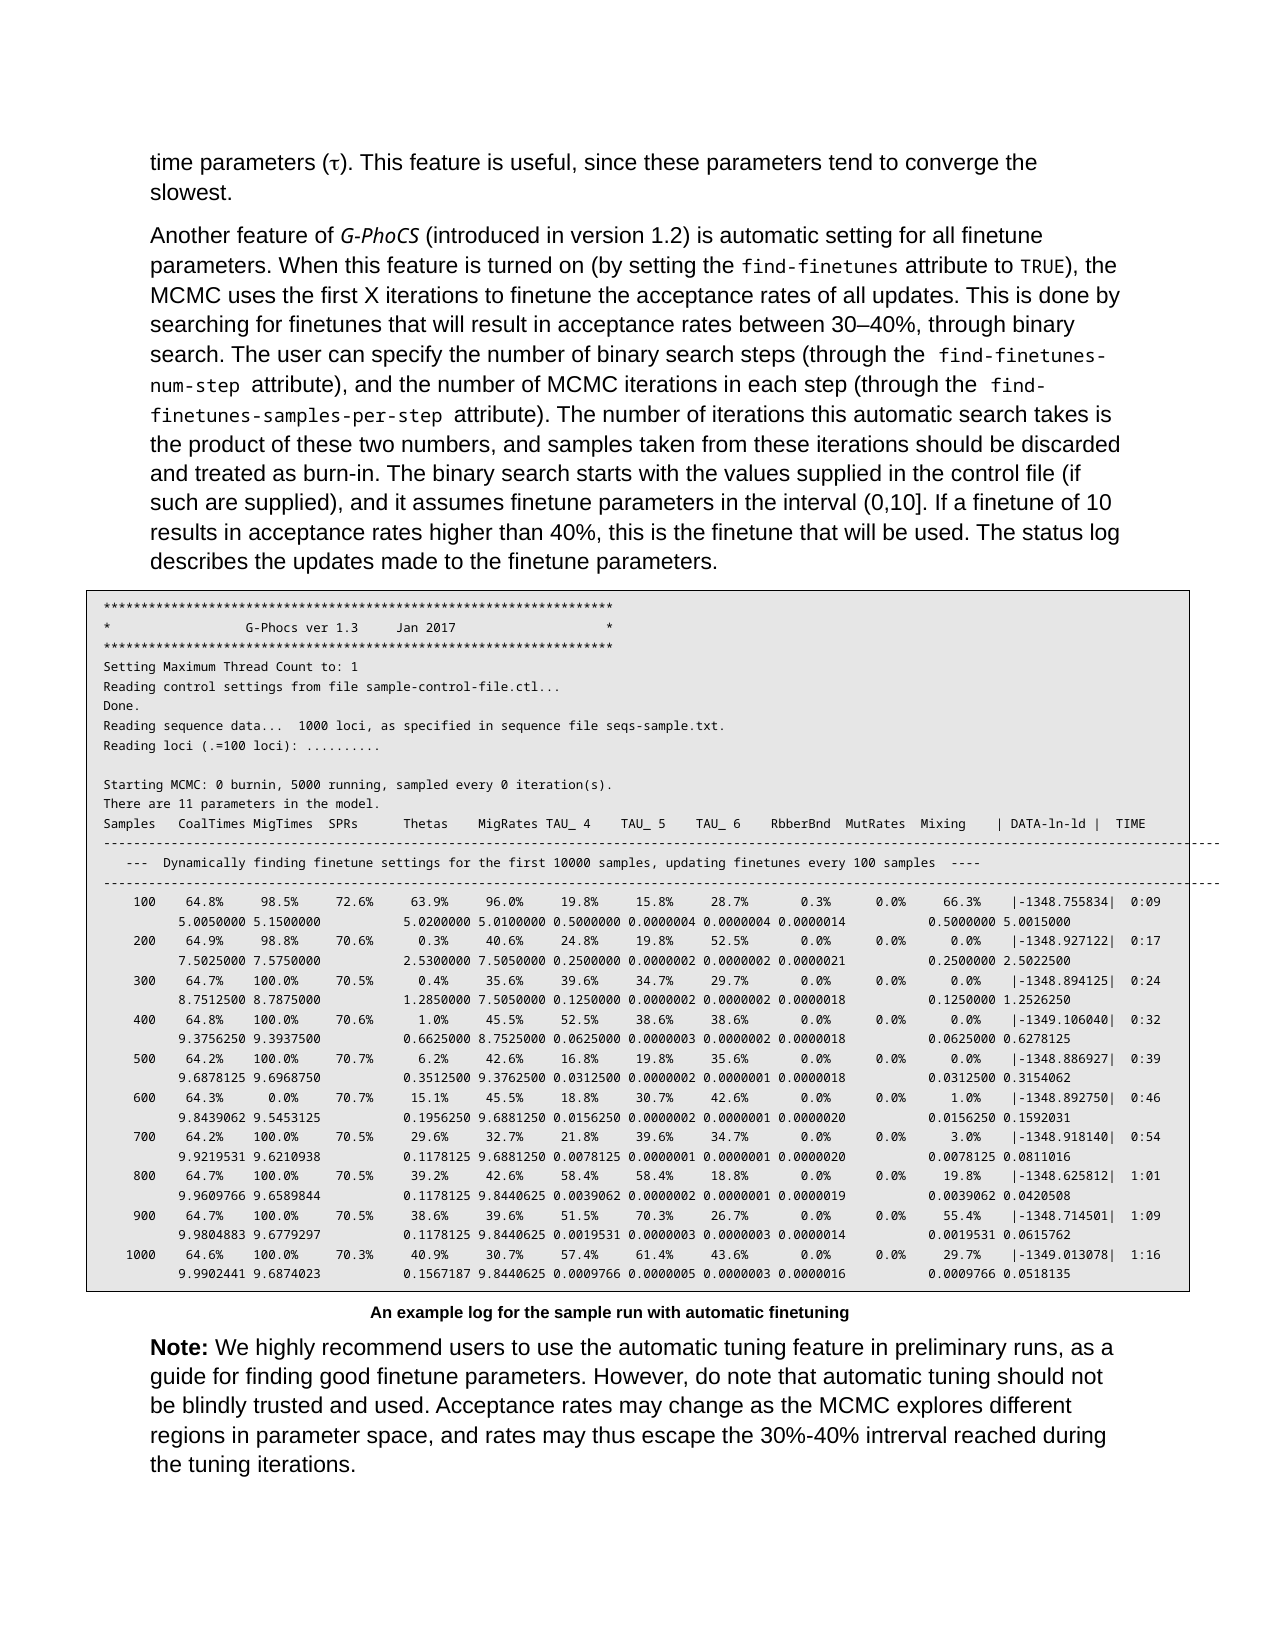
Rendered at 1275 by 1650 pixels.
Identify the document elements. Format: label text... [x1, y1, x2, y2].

text 9.9902441 9.6874023 0.1567187 9.8440625 0.0009766 0.0000005 0.0000003 0.0000016 0.0009766 0.0518135 [103, 1265, 1189, 1282]
text An example log for the sample run with automatic finetuning [94, 1292, 1125, 1322]
text 400 64.8% 100.0% 70.6% 1.0% 45.5% 52.5% 38.6% 38.6% 0.0% 0.0% 0.0% |-1349.106040| 0:32 [103, 1011, 1189, 1028]
text Done. [103, 697, 1189, 714]
text 600 64.3% 0.0% 70.7% 15.1% 45.5% 18.8% 30.7% 42.6% 0.0% 0.0% 1.0% |-1348.892750| 0:46 [103, 1089, 1189, 1106]
text 800 64.7% 100.0% 70.5% 39.2% 42.6% 58.4% 58.4% 18.8% 0.0% 0.0% 19.8% |-1348.625812| 1:01 [103, 1167, 1189, 1184]
text 9.6878125 9.6968750 0.3512500 9.3762500 0.0312500 0.0000002 0.0000001 0.0000018 0.0312500 0.3154062 [103, 1069, 1189, 1087]
text --- Dynamically finding finetune settings for the first 10000 samples, updating finetunes every 100 samples ---- [103, 854, 1189, 871]
text Another feature of G-PhoCS (introduced in version 1.2) is automatic setting for all finetune parameters. When this feature is turned on (by setting the find-finetunes attribute to TRUE), the MCMC uses the first X iterations to finetune the acceptance rates of all updates. This is done by searching for finetunes that will result in acceptance rates between 30–40%, through binary search. The user can specify the number of binary search steps (through the find-finetunes-num-step attribute), and the number of MCMC iterations in each step (through the find-finetunes-samples-per-step attribute). The number of iterations this automatic search takes is the product of these two numbers, and samples taken from these iterations should be discarded and treated as burn-in. The binary search starts with the values supplied in the control file (if such are supplied), and it assumes finetune parameters in the interval (0,10]. If a finetune of 10 results in acceptance rates higher than 40%, this is the finetune that will be used. The status log describes the updates made to the finetune parameters. [150, 221, 1125, 574]
text Reading sequence data... 1000 loci, as specified in sequence file seqs-sample.txt. [103, 717, 1189, 734]
text 9.8439062 9.5453125 0.1956250 9.6881250 0.0156250 0.0000002 0.0000001 0.0000020 0.0156250 0.1592031 [103, 1109, 1189, 1126]
text 900 64.7% 100.0% 70.5% 38.6% 39.6% 51.5% 70.3% 26.7% 0.0% 0.0% 55.4% |-1348.714501| 1:09 [103, 1207, 1189, 1224]
text ******************************************************************** [103, 639, 1189, 656]
text 9.9219531 9.6210938 0.1178125 9.6881250 0.0078125 0.0000001 0.0000001 0.0000020 0.0078125 0.0811016 [103, 1148, 1189, 1165]
text [94, 578, 1125, 590]
text Setting Maximum Thread Count to: 1 [103, 658, 1189, 675]
text 700 64.2% 100.0% 70.5% 29.6% 32.7% 21.8% 39.6% 34.7% 0.0% 0.0% 3.0% |-1348.918140| 0:54 [103, 1128, 1189, 1145]
text * G-Phocs ver 1.3 Jan 2017 * [103, 619, 1189, 636]
text ******************************************************************** [103, 599, 1189, 617]
text 200 64.9% 98.8% 70.6% 0.3% 40.6% 24.8% 19.8% 52.5% 0.0% 0.0% 0.0% |-1348.927122| 0:17 [103, 932, 1189, 949]
text 300 64.7% 100.0% 70.5% 0.4% 35.6% 39.6% 34.7% 29.7% 0.0% 0.0% 0.0% |-1348.894125| 0:24 [103, 972, 1189, 989]
text Samples CoalTimes MigTimes SPRs Thetas MigRates TAU_ 4 TAU_ 5 TAU_ 6 RbberBnd MutRates Mixing | DATA-ln-ld | TIME [103, 815, 1189, 832]
text There are 11 parameters in the model. [103, 795, 1189, 812]
text 5.0050000 5.1500000 5.0200000 5.0100000 0.5000000 0.0000004 0.0000004 0.0000014 0.5000000 5.0015000 [103, 913, 1189, 930]
text 9.9609766 9.6589844 0.1178125 9.8440625 0.0039062 0.0000002 0.0000001 0.0000019 0.0039062 0.0420508 [103, 1187, 1189, 1204]
text 9.9804883 9.6779297 0.1178125 9.8440625 0.0019531 0.0000003 0.0000003 0.0000014 0.0019531 0.0615762 [103, 1226, 1189, 1243]
text 500 64.2% 100.0% 70.7% 6.2% 42.6% 16.8% 19.8% 35.6% 0.0% 0.0% 0.0% |-1348.886927| 0:39 [103, 1050, 1189, 1067]
text 8.7512500 8.7875000 1.2850000 7.5050000 0.1250000 0.0000002 0.0000002 0.0000018 0.1250000 1.2526250 [103, 991, 1189, 1008]
text Starting MCMC: 0 burnin, 5000 running, sampled every 0 iteration(s). [103, 776, 1189, 793]
text Note: We highly recommend users to use the automatic tuning feature in preliminary runs, as a guide for finding good finetune parameters. However, do note that automatic tuning should not be blindly trusted and used. Acceptance rates may change as the MCMC explores different regions in parameter space, and rates may thus escape the 30%-40% intrerval reached during the tuning iterations. [150, 1334, 1125, 1477]
text ----------------------------------------------------------------------------------------------------------------------------------------------------- [103, 834, 1189, 852]
text 1000 64.6% 100.0% 70.3% 40.9% 30.7% 57.4% 61.4% 43.6% 0.0% 0.0% 29.7% |-1349.013078| 1:16 [103, 1246, 1189, 1263]
text Reading control settings from file sample-control-file.ctl... [103, 678, 1189, 695]
text 9.3756250 9.3937500 0.6625000 8.7525000 0.0625000 0.0000003 0.0000002 0.0000018 0.0625000 0.6278125 [103, 1030, 1189, 1047]
text Reading loci (.=100 loci): .......... [103, 737, 1189, 754]
text 7.5025000 7.5750000 2.5300000 7.5050000 0.2500000 0.0000002 0.0000002 0.0000021 0.2500000 2.5022500 [103, 952, 1189, 969]
text ----------------------------------------------------------------------------------------------------------------------------------------------------- [103, 874, 1189, 891]
text 100 64.8% 98.5% 72.6% 63.9% 96.0% 19.8% 15.8% 28.7% 0.3% 0.0% 66.3% |-1348.755834| 0:09 [103, 893, 1189, 910]
text time parameters (t). This feature is useful, since these parameters tend to converge the slowest. [150, 150, 1125, 205]
